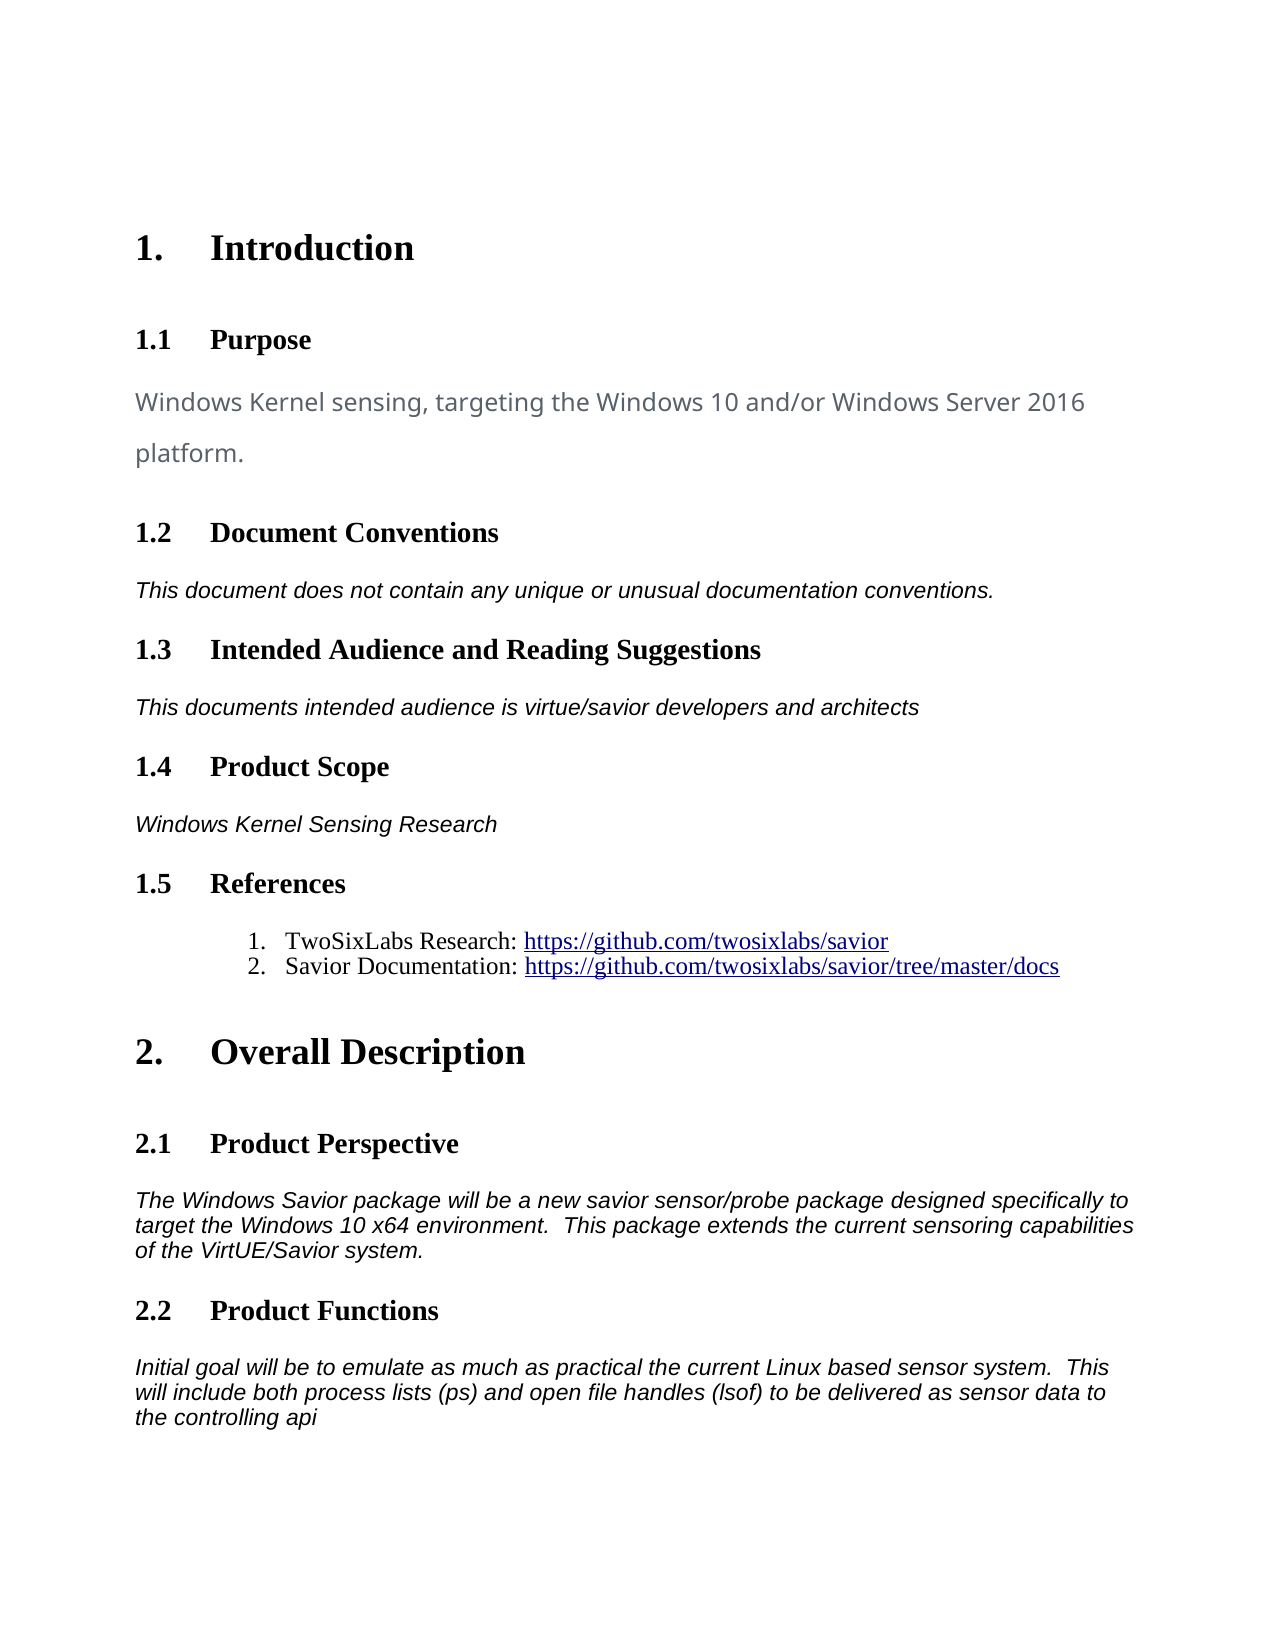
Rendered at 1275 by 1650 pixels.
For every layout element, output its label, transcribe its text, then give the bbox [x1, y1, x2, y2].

text This documents intended audience is virtue/savior developers and architects [135, 695, 1140, 720]
subtitle References [135, 866, 1140, 900]
subtitle Intended Audience and Reading Suggestions [135, 633, 1140, 666]
list Savior Documentation: https://github.com/twosixlabs/savior/tree/master/docs [247, 954, 1140, 979]
subtitle Product Scope [135, 749, 1140, 783]
subtitle Introduction [135, 225, 1140, 268]
text Initial goal will be to emulate as much as practical the current Linux based sensor system. This will include both process lists (ps) and open file handles (lsof) to be delivered as sensor data to the controlling api [135, 1356, 1140, 1431]
text This document does not contain any unique or unusual documentation conventions. [135, 578, 1140, 603]
subtitle Product Perspective [135, 1126, 1140, 1160]
text Windows Kernel Sensing Research [135, 812, 1140, 837]
list TwoSixLabs Research: https://github.com/twosixlabs/savior [247, 929, 1140, 954]
text Windows Kernel sensing, targeting the Windows 10 and/or Windows Server 2016 platform. [135, 385, 1140, 470]
subtitle Purpose [135, 322, 1140, 356]
subtitle Overall Description [135, 1029, 1140, 1072]
subtitle Product Functions [135, 1293, 1140, 1327]
text The Windows Savior package will be a new savior sensor/probe package designed specifically to target the Windows 10 x64 environment. This package extends the current sensoring capabilities of the VirtUE/Savior system. [135, 1189, 1140, 1264]
subtitle Document Conventions [135, 516, 1140, 549]
